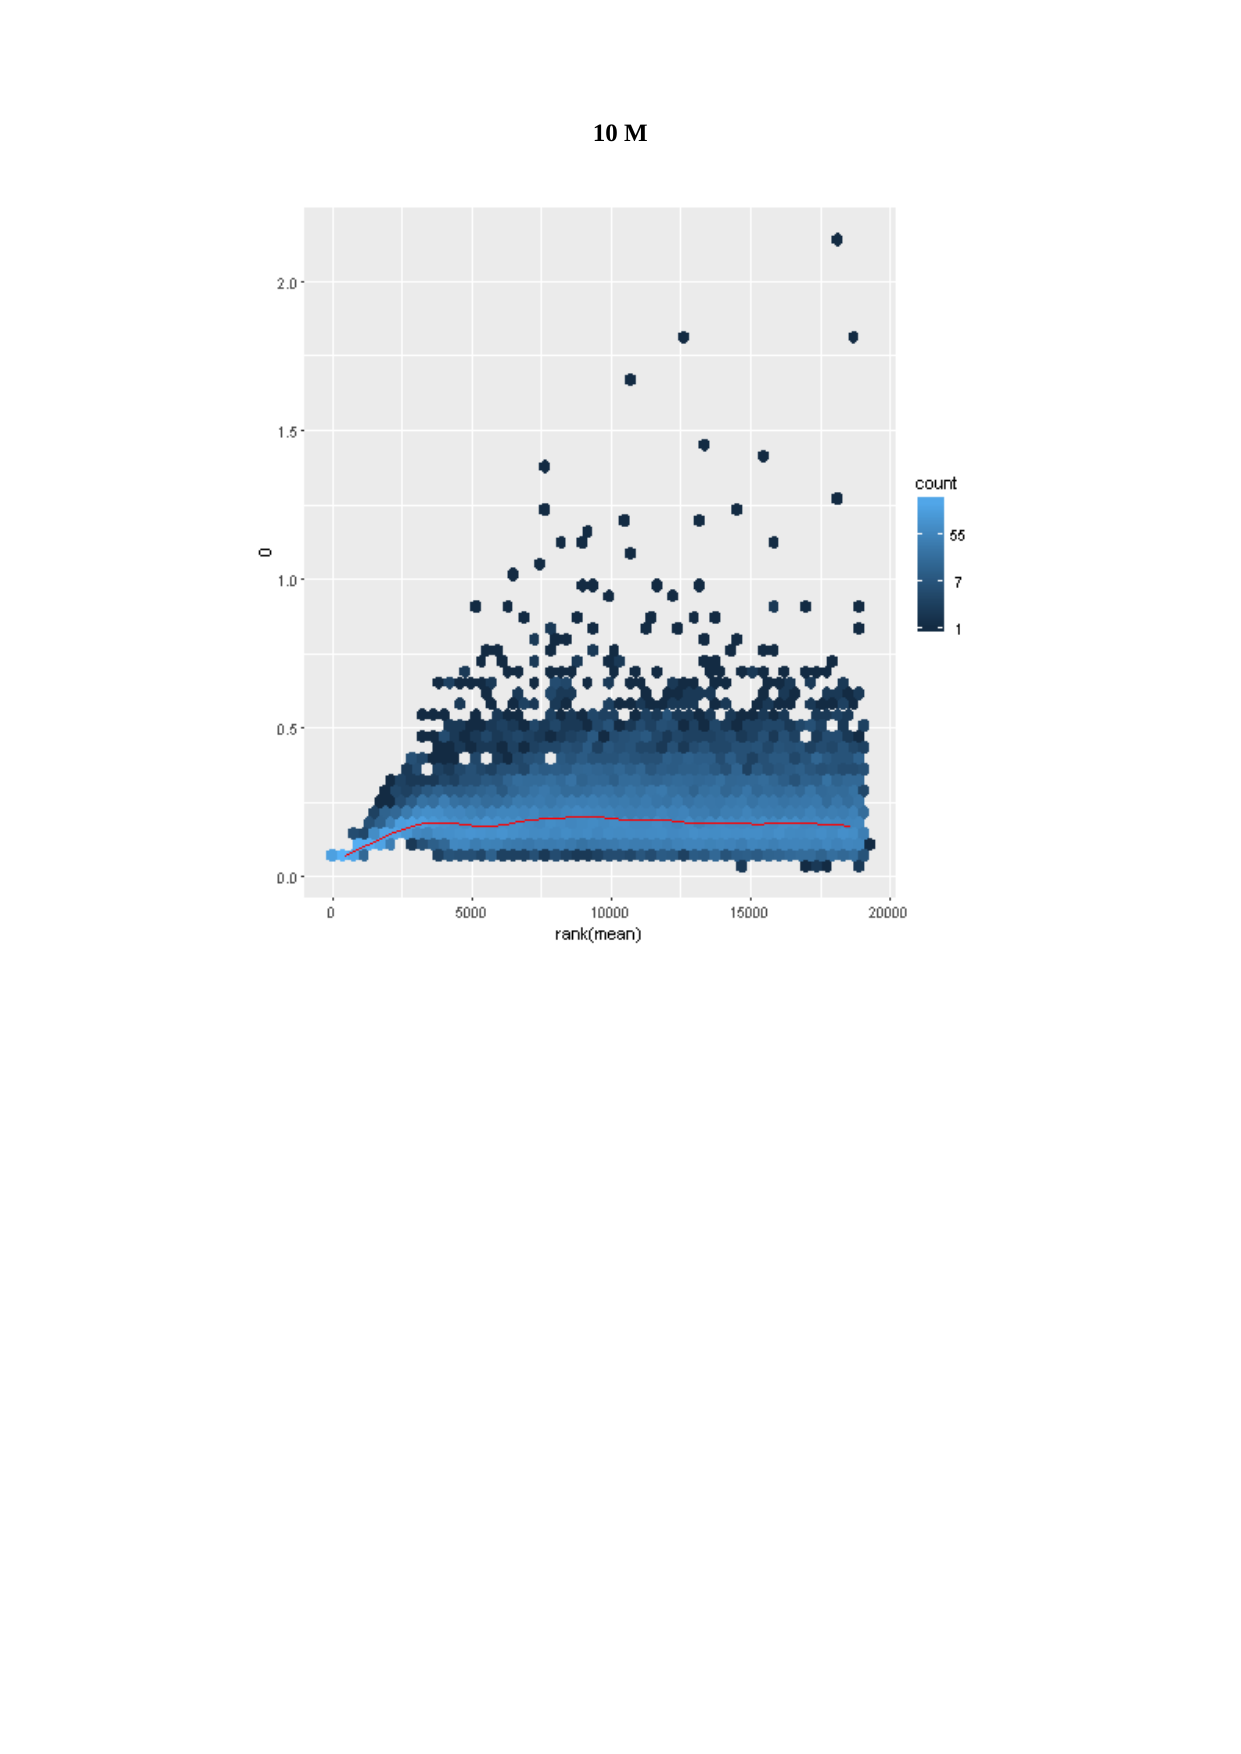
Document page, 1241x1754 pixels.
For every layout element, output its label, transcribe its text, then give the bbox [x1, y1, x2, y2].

picture [245, 200, 995, 951]
text 10 M [118, 118, 1122, 147]
